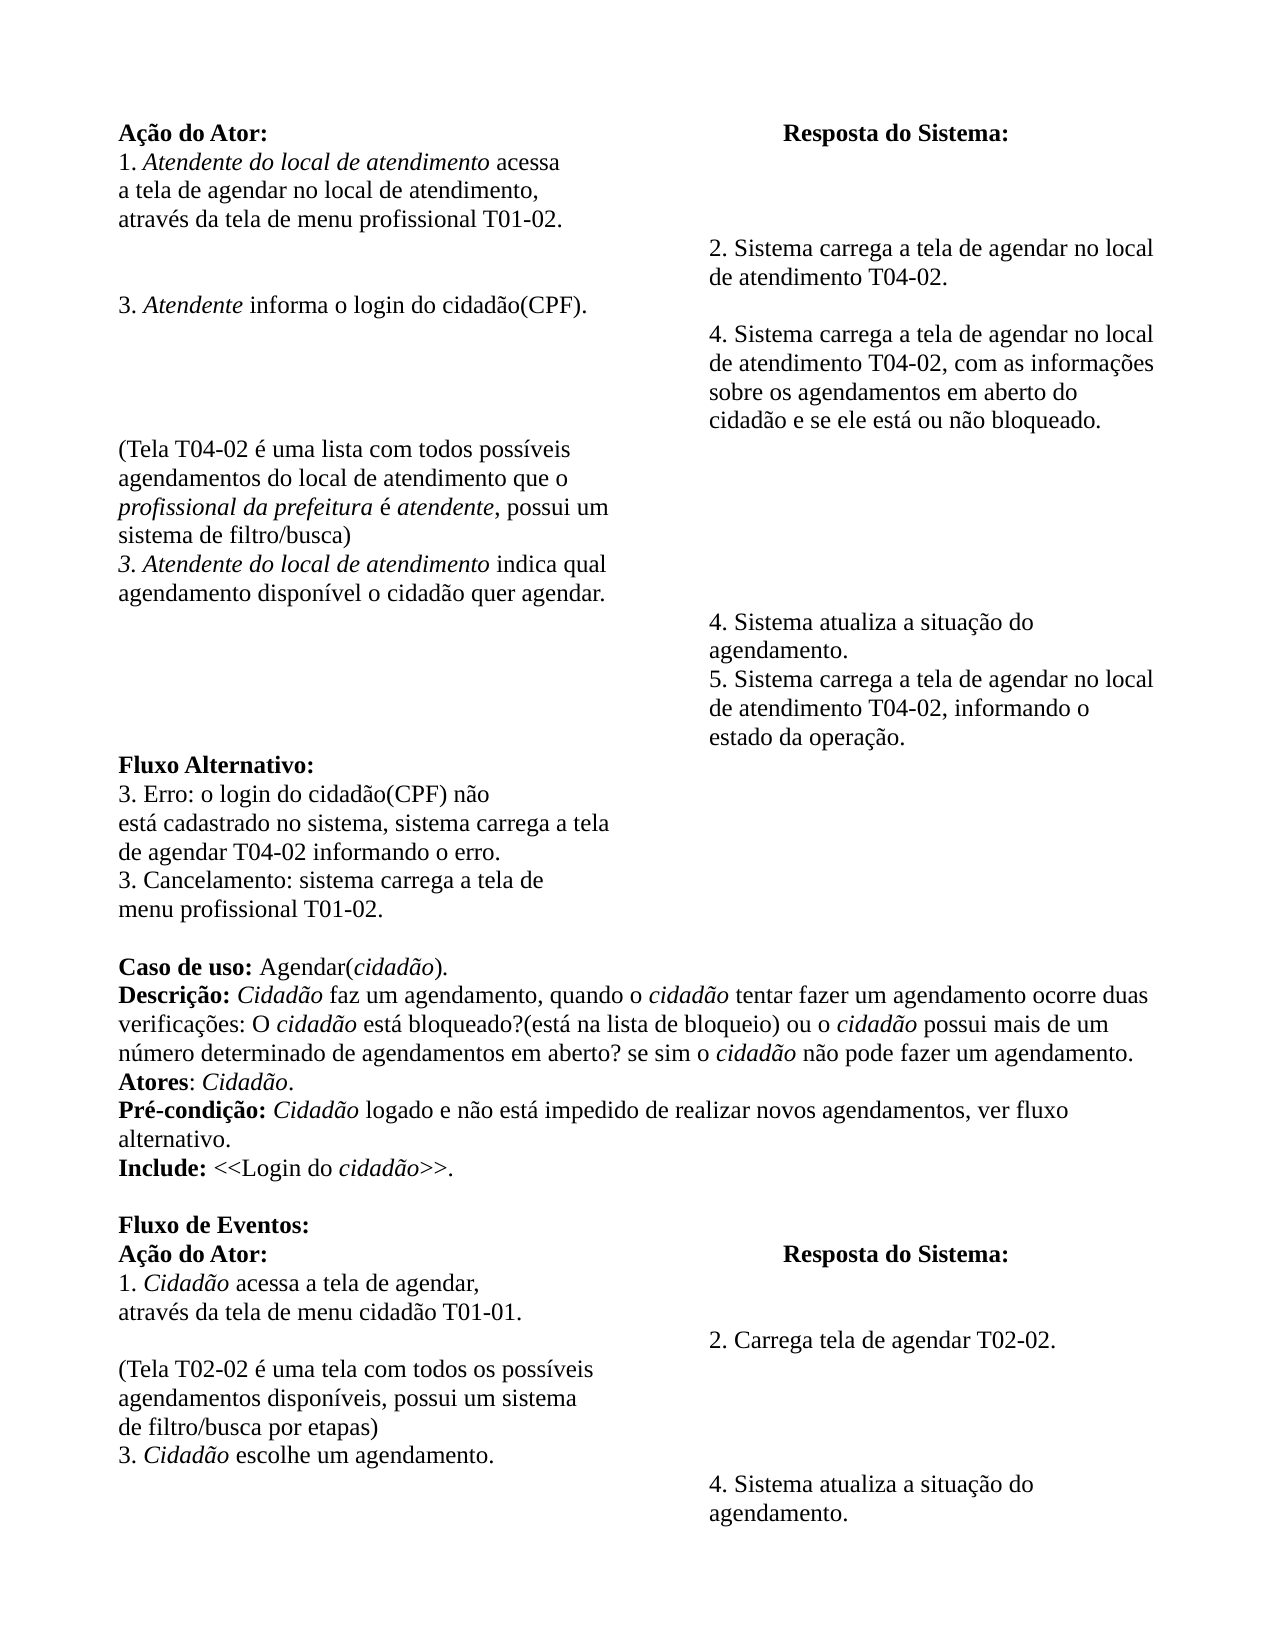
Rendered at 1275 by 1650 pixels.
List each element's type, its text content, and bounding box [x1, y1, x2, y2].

text agendamentos do local de atendimento que o [118, 463, 1157, 492]
text 3. Erro: o login do cidadão(CPF) não [118, 779, 1157, 808]
text Fluxo Alternativo: [118, 751, 1157, 779]
text Ação do Ator: Resposta do Sistema: [118, 118, 1157, 147]
text 2. Sistema carrega a tela de agendar no local de atendimento T04-02. [118, 233, 1157, 291]
text de agendar T04-02 informando o erro. [118, 837, 1157, 866]
text menu profissional T01-02. [118, 894, 1157, 923]
text de filtro/busca por etapas) [118, 1412, 1157, 1441]
text 4. Sistema atualiza a situação do agendamento. [118, 607, 1157, 664]
text 1. Cidadão acessa a tela de agendar, [118, 1268, 1157, 1297]
text Include: <<Login do cidadão>>. [118, 1153, 1157, 1182]
text 4. Sistema atualiza a situação do agendamento. [118, 1469, 1157, 1527]
text Ação do Ator: Resposta do Sistema: [118, 1239, 1157, 1268]
text agendamento disponível o cidadão quer agendar. [118, 578, 1157, 607]
text 4. Sistema carrega a tela de agendar no local de atendimento T04-02, com as informações sobre os agendamentos em aberto do cidadão e se ele está ou não bloqueado. [118, 319, 1157, 434]
text a tela de agendar no local de atendimento, [118, 176, 1157, 204]
text Descrição: Cidadão faz um agendamento, quando o cidadão tentar fazer um agendamento ocorre duas verificações: O cidadão está bloqueado?(está na lista de bloqueio) ou o cidadão possui mais de um número determinado de agendamentos em aberto? se sim o cidadão não pode fazer um agendamento. [118, 981, 1157, 1067]
text 2. Carrega tela de agendar T02-02. [118, 1326, 1157, 1354]
text 5. Sistema carrega a tela de agendar no local de atendimento T04-02, informando o estado da operação. [118, 664, 1157, 751]
text (Tela T04-02 é uma lista com todos possíveis [118, 434, 1157, 463]
text 3. Atendente do local de atendimento indica qual [118, 549, 1157, 578]
text agendamentos disponíveis, possui um sistema [118, 1383, 1157, 1412]
text através da tela de menu cidadão T01-01. [118, 1297, 1157, 1326]
text Fluxo de Eventos: [118, 1211, 1157, 1239]
text 1. Atendente do local de atendimento acessa [118, 147, 1157, 176]
text Pré-condição: Cidadão logado e não está impedido de realizar novos agendamentos, ver fluxo alternativo. [118, 1096, 1157, 1153]
text está cadastrado no sistema, sistema carrega a tela [118, 808, 1157, 837]
text 3. Atendente informa o login do cidadão(CPF). [118, 291, 1157, 319]
text 3. Cancelamento: sistema carrega a tela de [118, 866, 1157, 894]
text 3. Cidadão escolhe um agendamento. [118, 1441, 1157, 1469]
text (Tela T02-02 é uma tela com todos os possíveis [118, 1354, 1157, 1383]
text sistema de filtro/busca) [118, 521, 1157, 549]
text através da tela de menu profissional T01-02. [118, 204, 1157, 233]
text Atores: Cidadão. [118, 1067, 1157, 1096]
text profissional da prefeitura é atendente, possui um [118, 492, 1157, 521]
text Caso de uso: Agendar(cidadão). [118, 952, 1157, 981]
